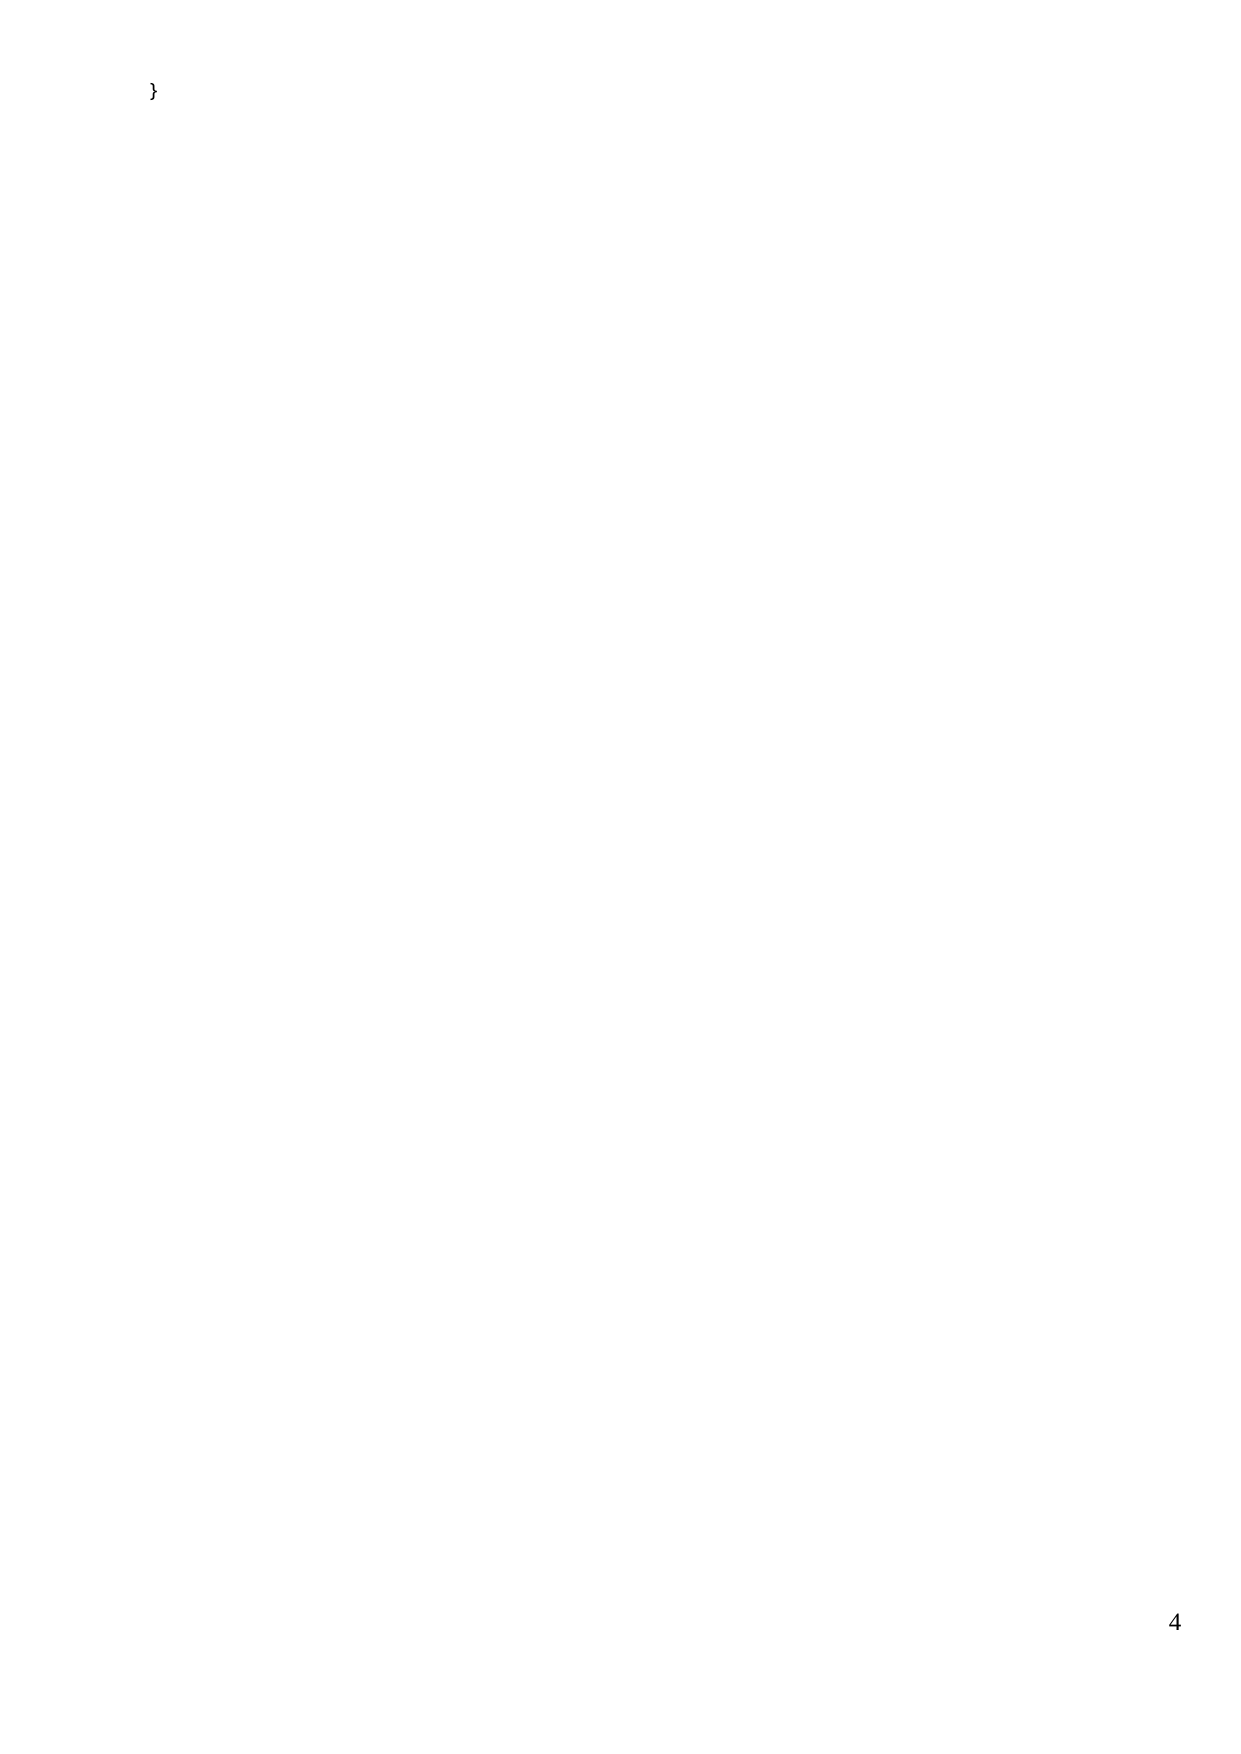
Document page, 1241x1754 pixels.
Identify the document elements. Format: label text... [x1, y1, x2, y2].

text } [148, 74, 1181, 103]
